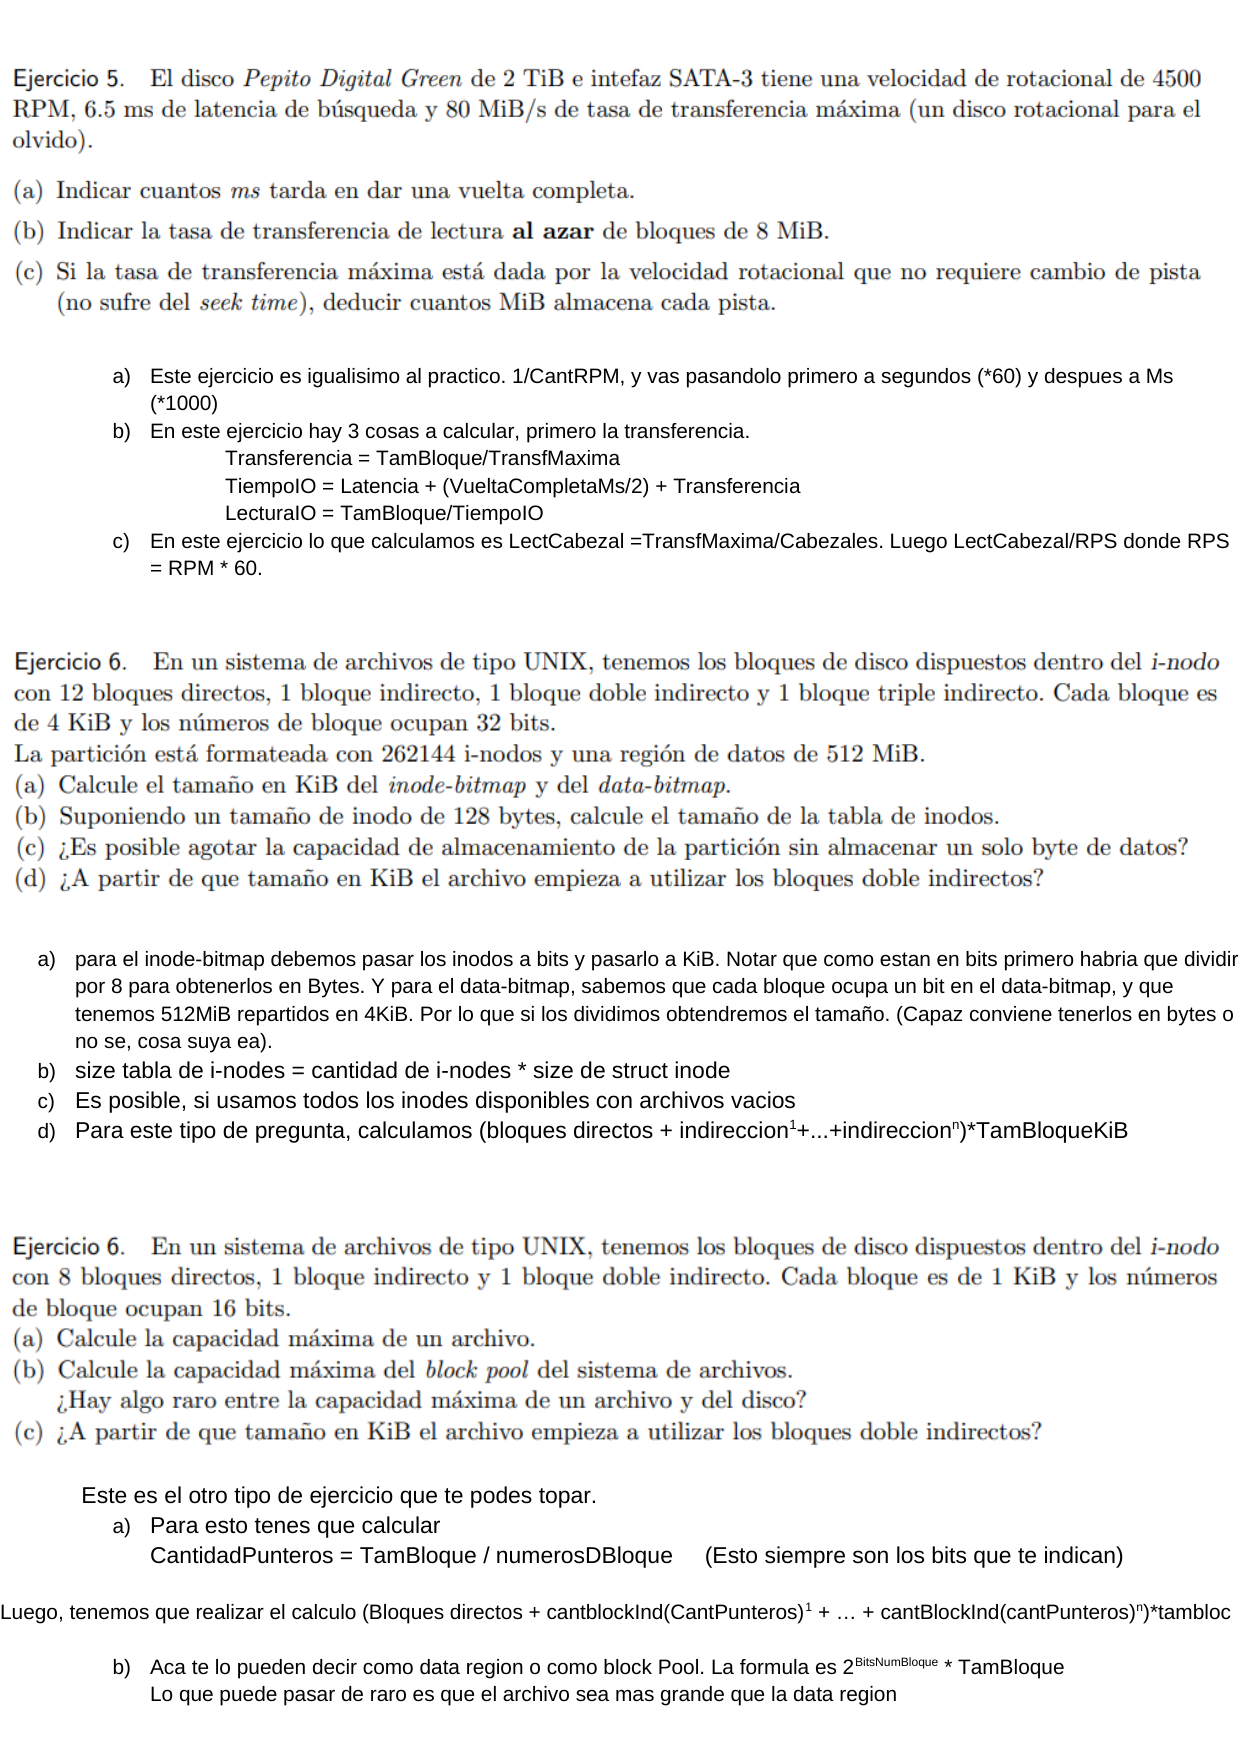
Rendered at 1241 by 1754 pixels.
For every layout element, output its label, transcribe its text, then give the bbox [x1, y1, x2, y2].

picture [0, 26, 1241, 342]
list para el inode-bitmap debemos pasar los inodos a bits y pasarlo a KiB. Notar que como estan en bits primero habria que dividir por 8 para obtenerlos en Bytes. Y para el data-bitmap, sabemos que cada bloque ocupa un bit en el data-bitmap, y que tenemos 512MiB repartidos en 4KiB. Por lo que si los dividimos obtendremos el tamaño. (Capaz conviene tenerlos en bytes o no se, cosa suya ea). [37, 921, 1240, 1053]
text Transferencia = TamBloque/TransfMaxima [150, 446, 1240, 470]
picture [0, 1223, 1241, 1456]
list Para este tipo de pregunta, calculamos (bloques directos + indireccion1+...+indireccionn)*TamBloqueKiB [37, 1117, 1240, 1143]
list [37, 611, 1240, 641]
text LecturaIO = TamBloque/TiempoIO [150, 501, 1240, 525]
list Para esto tenes que calcular [112, 1512, 1240, 1538]
list Este ejercicio es igualisimo al practico. 1/CantRPM, y vas pasandolo primero a segundos (*60) y despues a Ms (*1000) [112, 342, 1240, 415]
list En este ejercicio lo que calculamos es LectCabezal =TransfMaxima/Cabezales. Luego LectCabezal/RPS donde RPS = RPM * 60. [112, 528, 1240, 580]
text Este es el otro tipo de ejercicio que te podes topar. [75, 1456, 1240, 1508]
text Luego, tenemos que realizar el calculo (Bloques directos + cantblockInd(CantPunteros)1 + … + cantBlockInd(cantPunteros)n)*tambloc [0, 1600, 1240, 1624]
list Aca te lo pueden decir como data region o como block Pool. La formula es 2BitsNumBloque * TamBloque [112, 1655, 1240, 1679]
list [112, 0, 1240, 26]
list size tabla de i-nodes = cantidad de i-nodes * size de struct inode [37, 1057, 1240, 1083]
text CantidadPunteros = TamBloque / numerosDBloque (Esto siempre son los bits que te indican) [150, 1542, 1240, 1568]
text TiempoIO = Latencia + (VueltaCompletaMs/2) + Transferencia [75, 473, 1240, 497]
list En este ejercicio hay 3 cosas a calcular, primero la transferencia. [112, 418, 1240, 442]
text [75, 1208, 1240, 1223]
picture [0, 641, 1241, 921]
list Es posible, si usamos todos los inodes disponibles con archivos vacios [37, 1087, 1240, 1113]
text Lo que puede pasar de raro es que el archivo sea mas grande que la data region [150, 1682, 1240, 1706]
